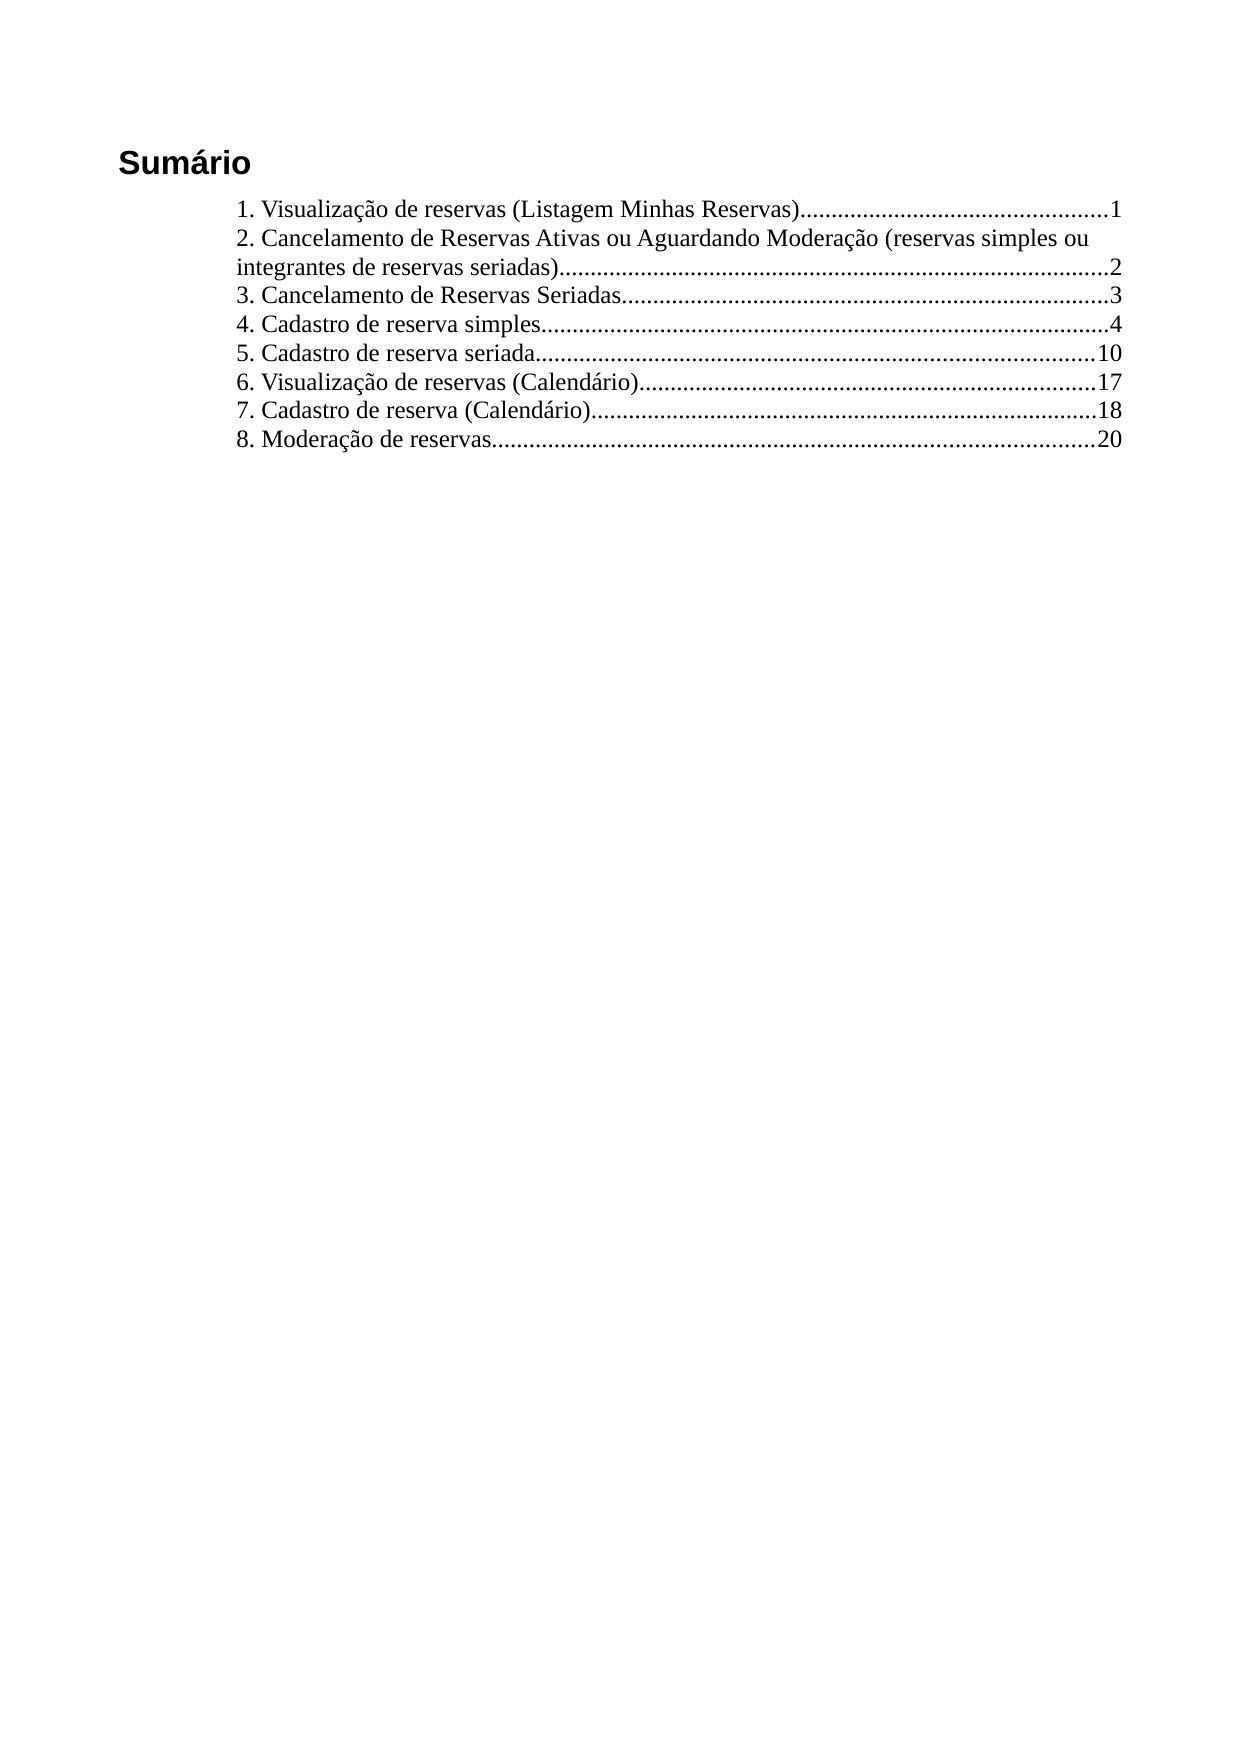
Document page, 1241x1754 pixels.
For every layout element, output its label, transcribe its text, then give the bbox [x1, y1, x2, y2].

text 5. Cadastro de reserva seriada 10 [236, 338, 1122, 367]
text 7. Cadastro de reserva (Calendário) 18 [236, 395, 1122, 424]
subtitle Sumário [118, 143, 1122, 182]
text 3. Cancelamento de Reservas Seriadas 3 [236, 280, 1122, 309]
text 6. Visualização de reservas (Calendário) 17 [236, 367, 1122, 395]
text 2. Cancelamento de Reservas Ativas ou Aguardando Moderação (reservas simples ou integrantes de reservas seriadas) 2 [236, 223, 1122, 280]
text 8. Moderação de reservas 20 [236, 424, 1122, 453]
text 4. Cadastro de reserva simples 4 [236, 309, 1122, 338]
text 1. Visualização de reservas (Listagem Minhas Reservas) 1 [236, 194, 1122, 223]
